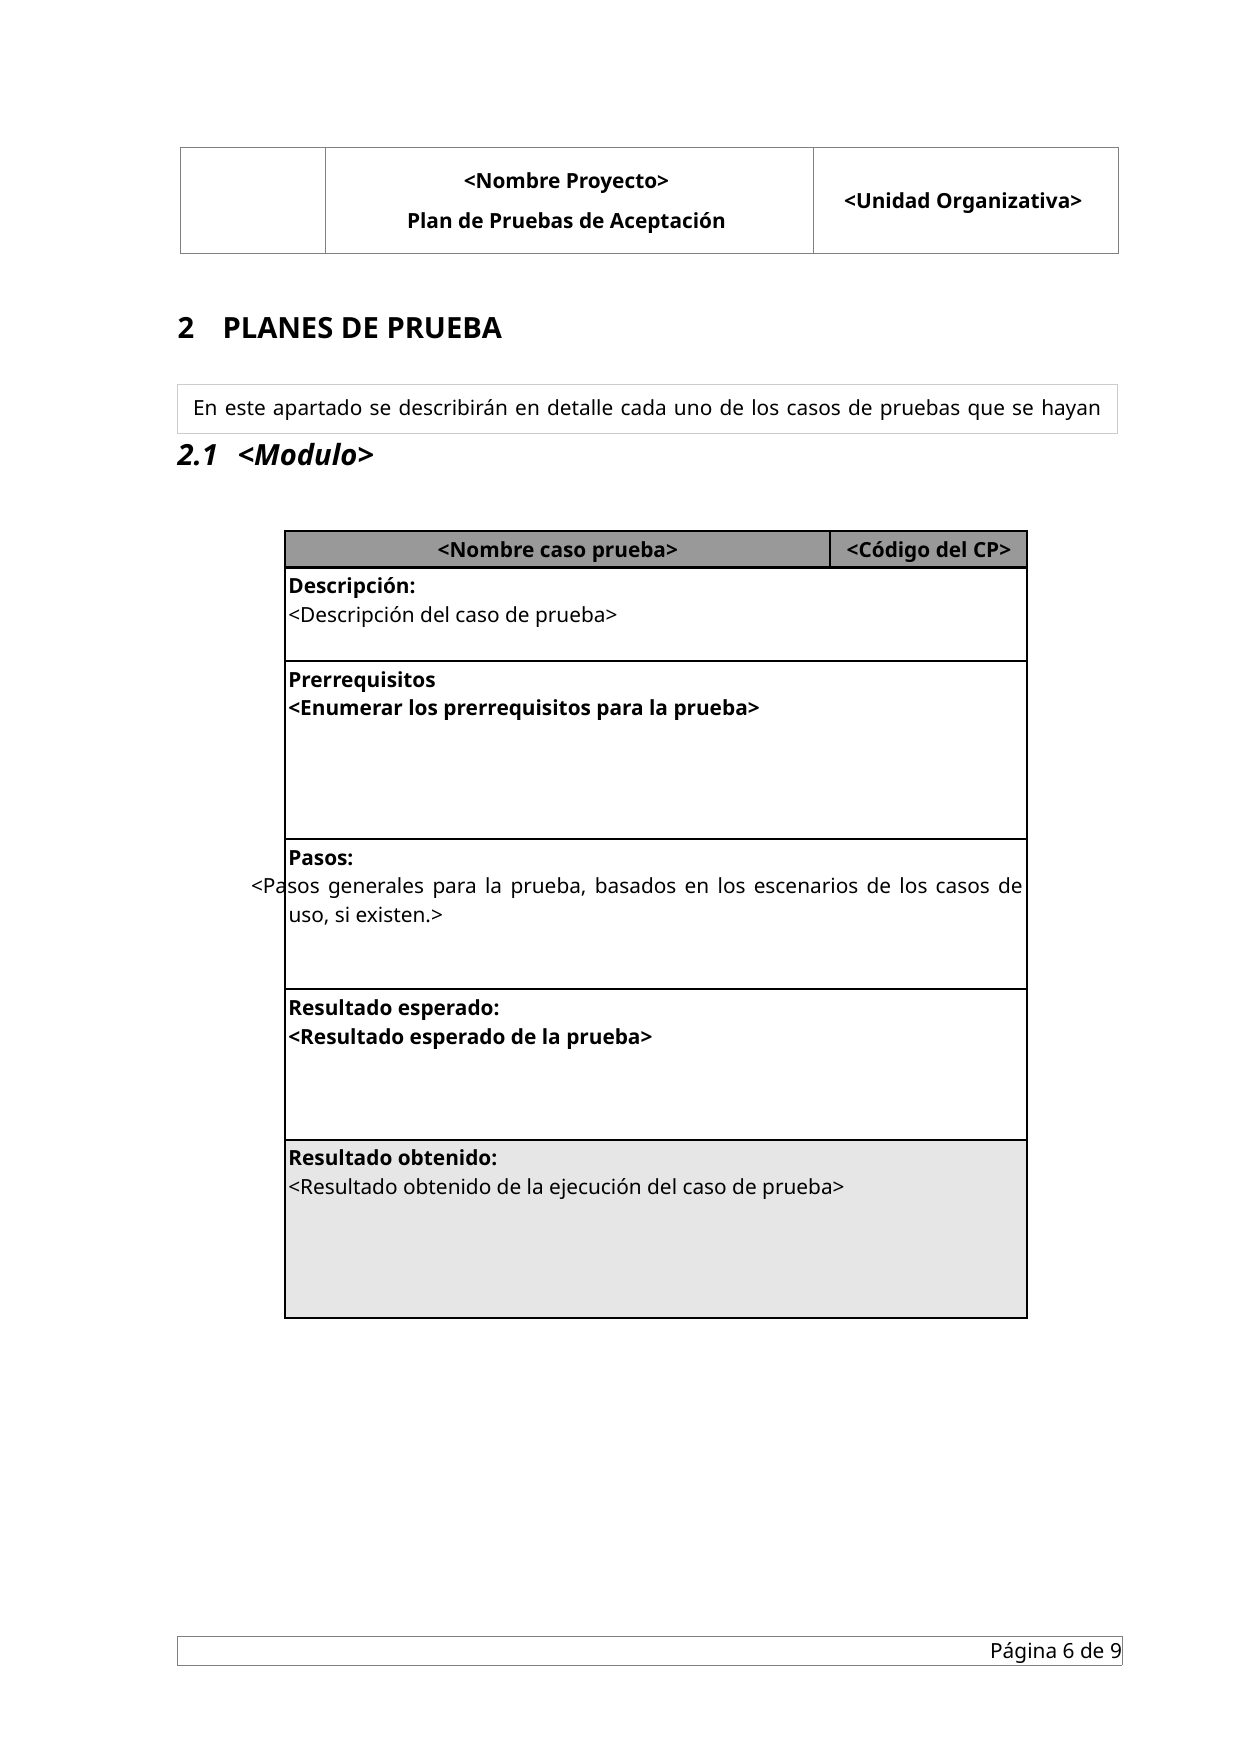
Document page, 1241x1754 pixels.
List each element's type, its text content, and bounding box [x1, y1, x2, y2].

text En este apartado se describirán en detalle cada uno de los casos de pruebas que se hayan identificado como necesarios para verificar la funcionalidad completa del sistema. Se deberá repetir una tabla por cada caso de prueba que se defina. [193, 393, 1102, 425]
table_cell Prerrequisitos <Enumerar los prerrequisitos para la prueba> [286, 662, 1026, 838]
table_cell Resultado obtenido: <Resultado obtenido de la ejecución del caso de prueba> [286, 1141, 1026, 1317]
table_cell Pasos: <Pasos generales para la prueba, basados en los escenarios de los casos de uso, si existen.> [286, 840, 1026, 988]
table_cell Descripción: <Descripción del caso de prueba> [286, 569, 1026, 660]
table_cell Resultado esperado: <Resultado esperado de la prueba> [286, 990, 1026, 1138]
table_header <Código del CP> [831, 532, 1026, 566]
table_header <Nombre caso prueba> [286, 532, 829, 566]
subtitle <Modulo> [177, 428, 1122, 474]
subtitle PLANES DE PRUEBA [177, 307, 1122, 347]
